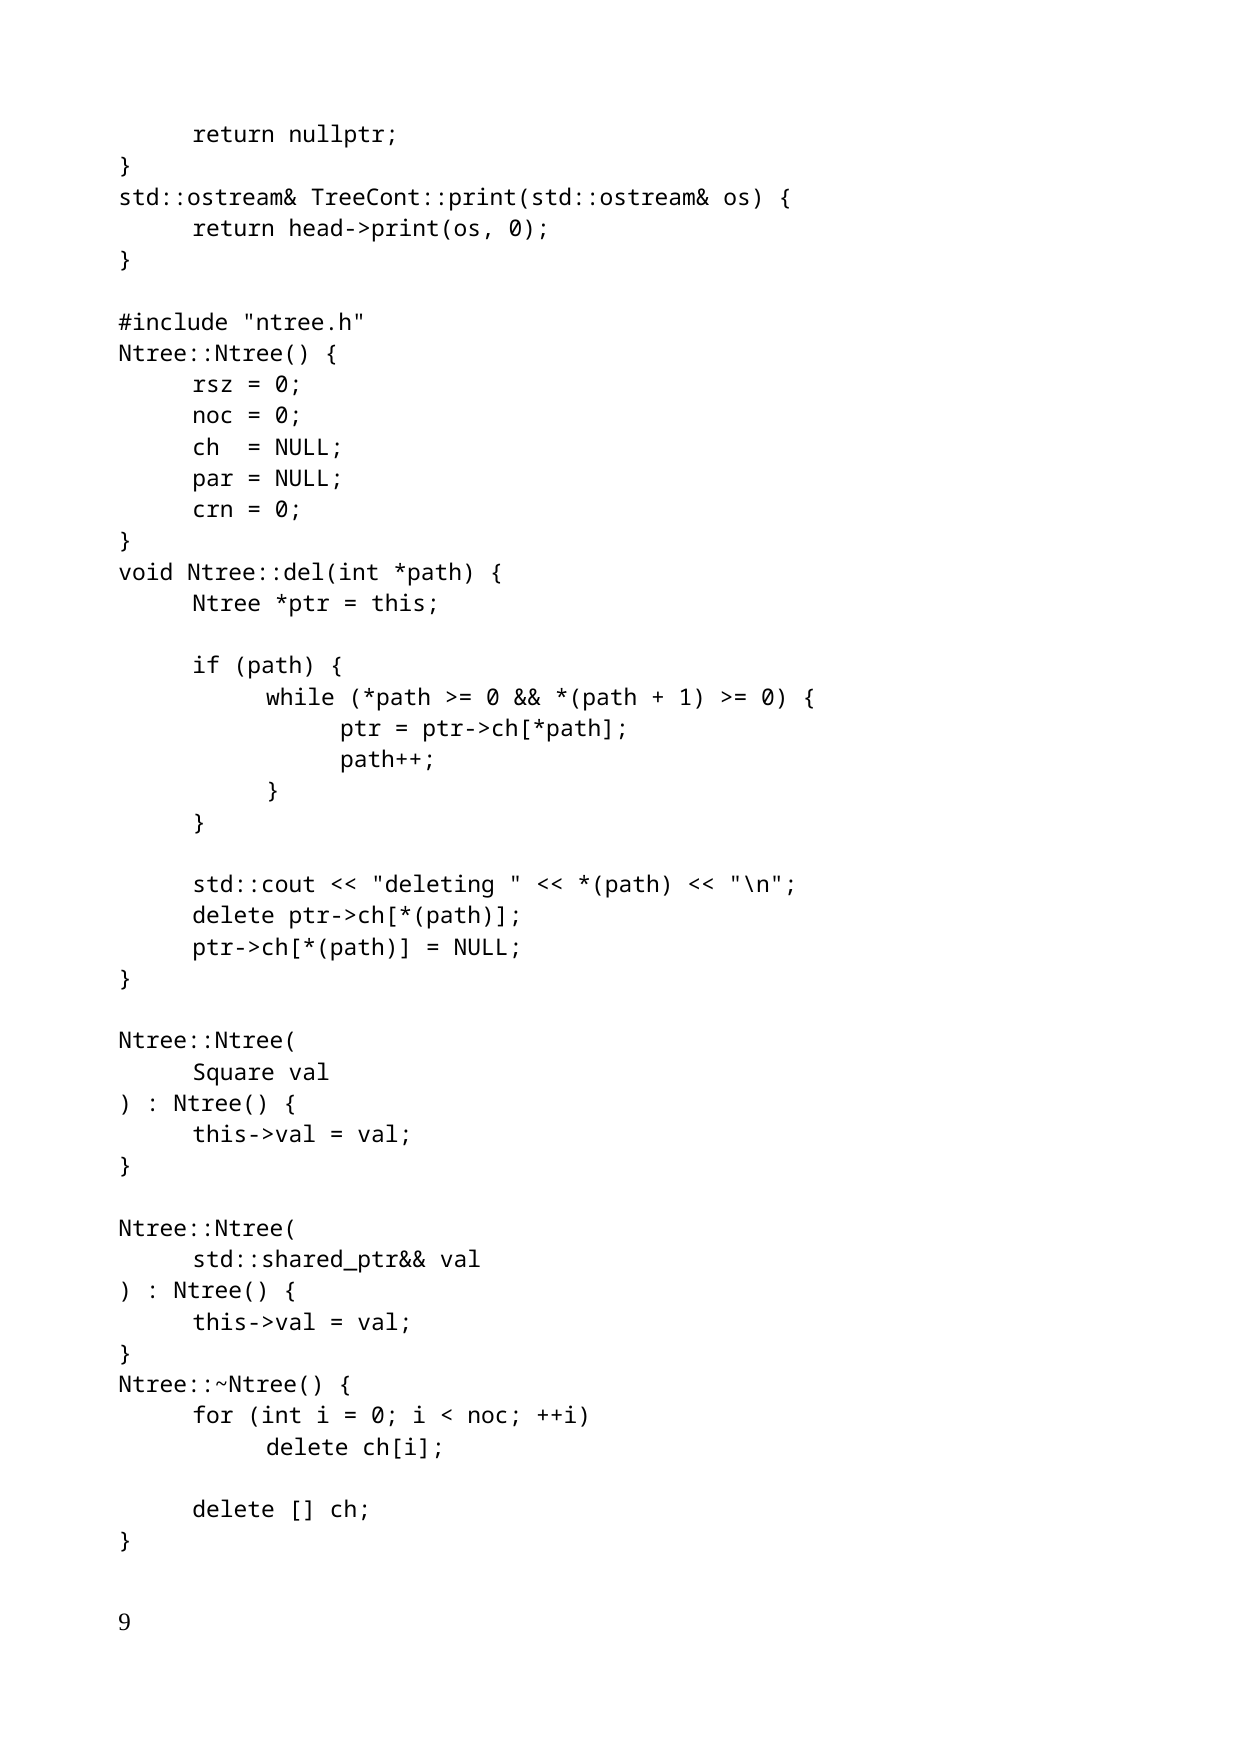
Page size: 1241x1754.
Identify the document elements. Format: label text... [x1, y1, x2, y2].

text } [118, 774, 1122, 806]
text std::cout << "deleting " << *(path) << "\n"; [118, 868, 1122, 899]
text return nullptr; [118, 118, 1122, 149]
text } [118, 1337, 1122, 1368]
text void Ntree::del(int *path) { [118, 556, 1122, 587]
text } [118, 962, 1122, 993]
text } [118, 524, 1122, 556]
text ) : Ntree() { [118, 1274, 1122, 1306]
text this->val = val; [118, 1118, 1122, 1149]
text Ntree::Ntree() { [118, 337, 1122, 368]
text } [118, 1149, 1122, 1181]
text this->val = val; [118, 1306, 1122, 1337]
text par = NULL; [118, 462, 1122, 493]
text Ntree::Ntree( [118, 1212, 1122, 1243]
text for (int i = 0; i < noc; ++i) [118, 1399, 1122, 1431]
text } [118, 149, 1122, 181]
text ptr = ptr->ch[*path]; [118, 712, 1122, 743]
text delete [] ch; [118, 1493, 1122, 1524]
text std::ostream& TreeCont::print(std::ostream& os) { [118, 181, 1122, 212]
text Ntree::Ntree( [118, 1024, 1122, 1056]
text delete ch[i]; [118, 1431, 1122, 1462]
text Ntree::~Ntree() { [118, 1368, 1122, 1399]
text path++; [118, 743, 1122, 774]
text } [118, 243, 1122, 274]
text while (*path >= 0 && *(path + 1) >= 0) { [118, 681, 1122, 712]
text ptr->ch[*(path)] = NULL; [118, 931, 1122, 962]
text std::shared_ptr&& val [118, 1243, 1122, 1274]
text ch = NULL; [118, 431, 1122, 462]
text return head->print(os, 0); [118, 212, 1122, 243]
text } [118, 806, 1122, 837]
text crn = 0; [118, 493, 1122, 524]
text rsz = 0; [118, 368, 1122, 399]
text delete ptr->ch[*(path)]; [118, 899, 1122, 931]
text } [118, 1524, 1122, 1556]
text ) : Ntree() { [118, 1087, 1122, 1118]
text #include "ntree.h" [118, 306, 1122, 337]
text if (path) { [118, 649, 1122, 681]
text noc = 0; [118, 399, 1122, 431]
text Square val [118, 1056, 1122, 1087]
text Ntree *ptr = this; [118, 587, 1122, 618]
